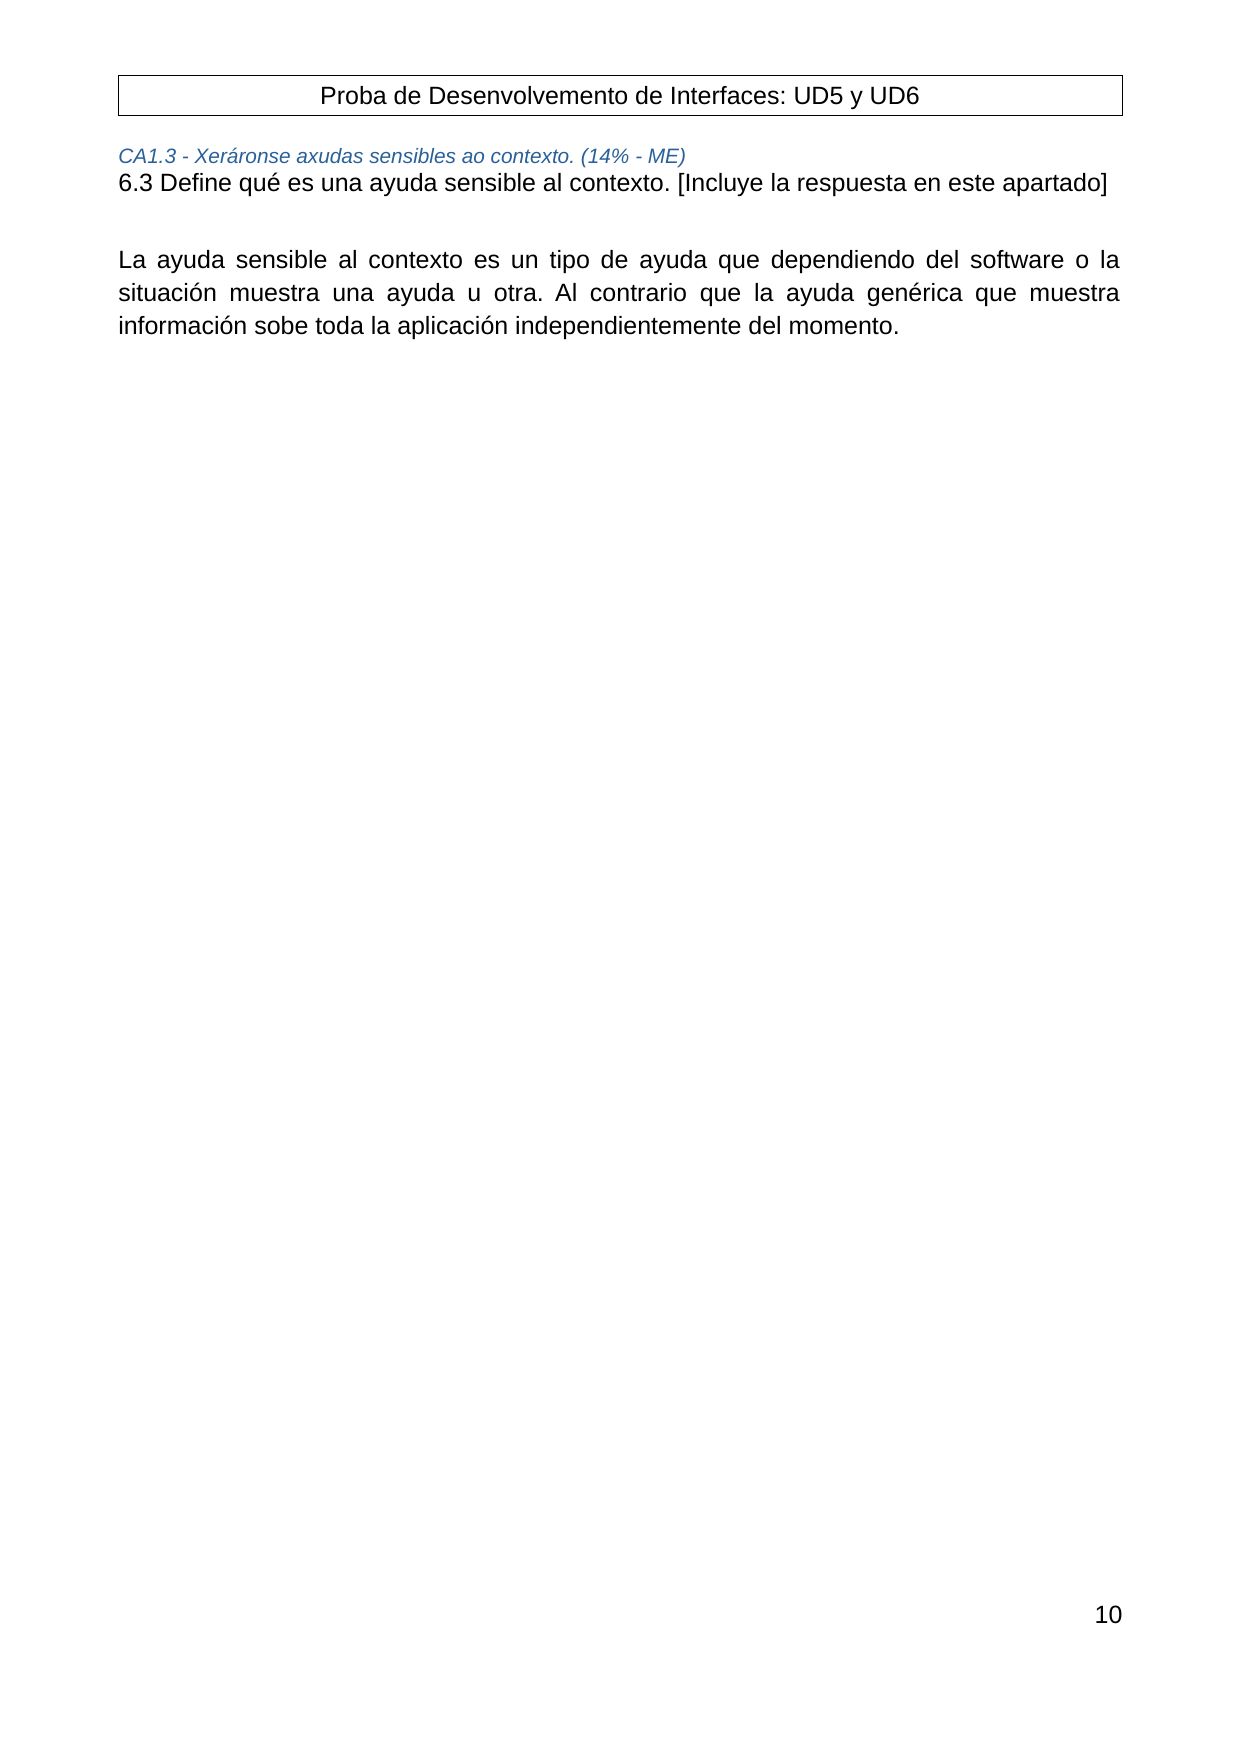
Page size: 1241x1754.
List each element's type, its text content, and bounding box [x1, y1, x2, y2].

text La ayuda sensible al contexto es un tipo de ayuda que dependiendo del software o la situación muestra una ayuda u otra. Al contrario que la ayuda genérica que muestra información sobe toda la aplicación independientemente del momento. [118, 245, 1122, 339]
text 6.3 Define qué es una ayuda sensible al contexto. [Incluye la respuesta en este apartado] [118, 168, 1122, 197]
text CA1.3 - Xeráronse axudas sensibles ao contexto. (14% - ME) [118, 144, 1122, 168]
